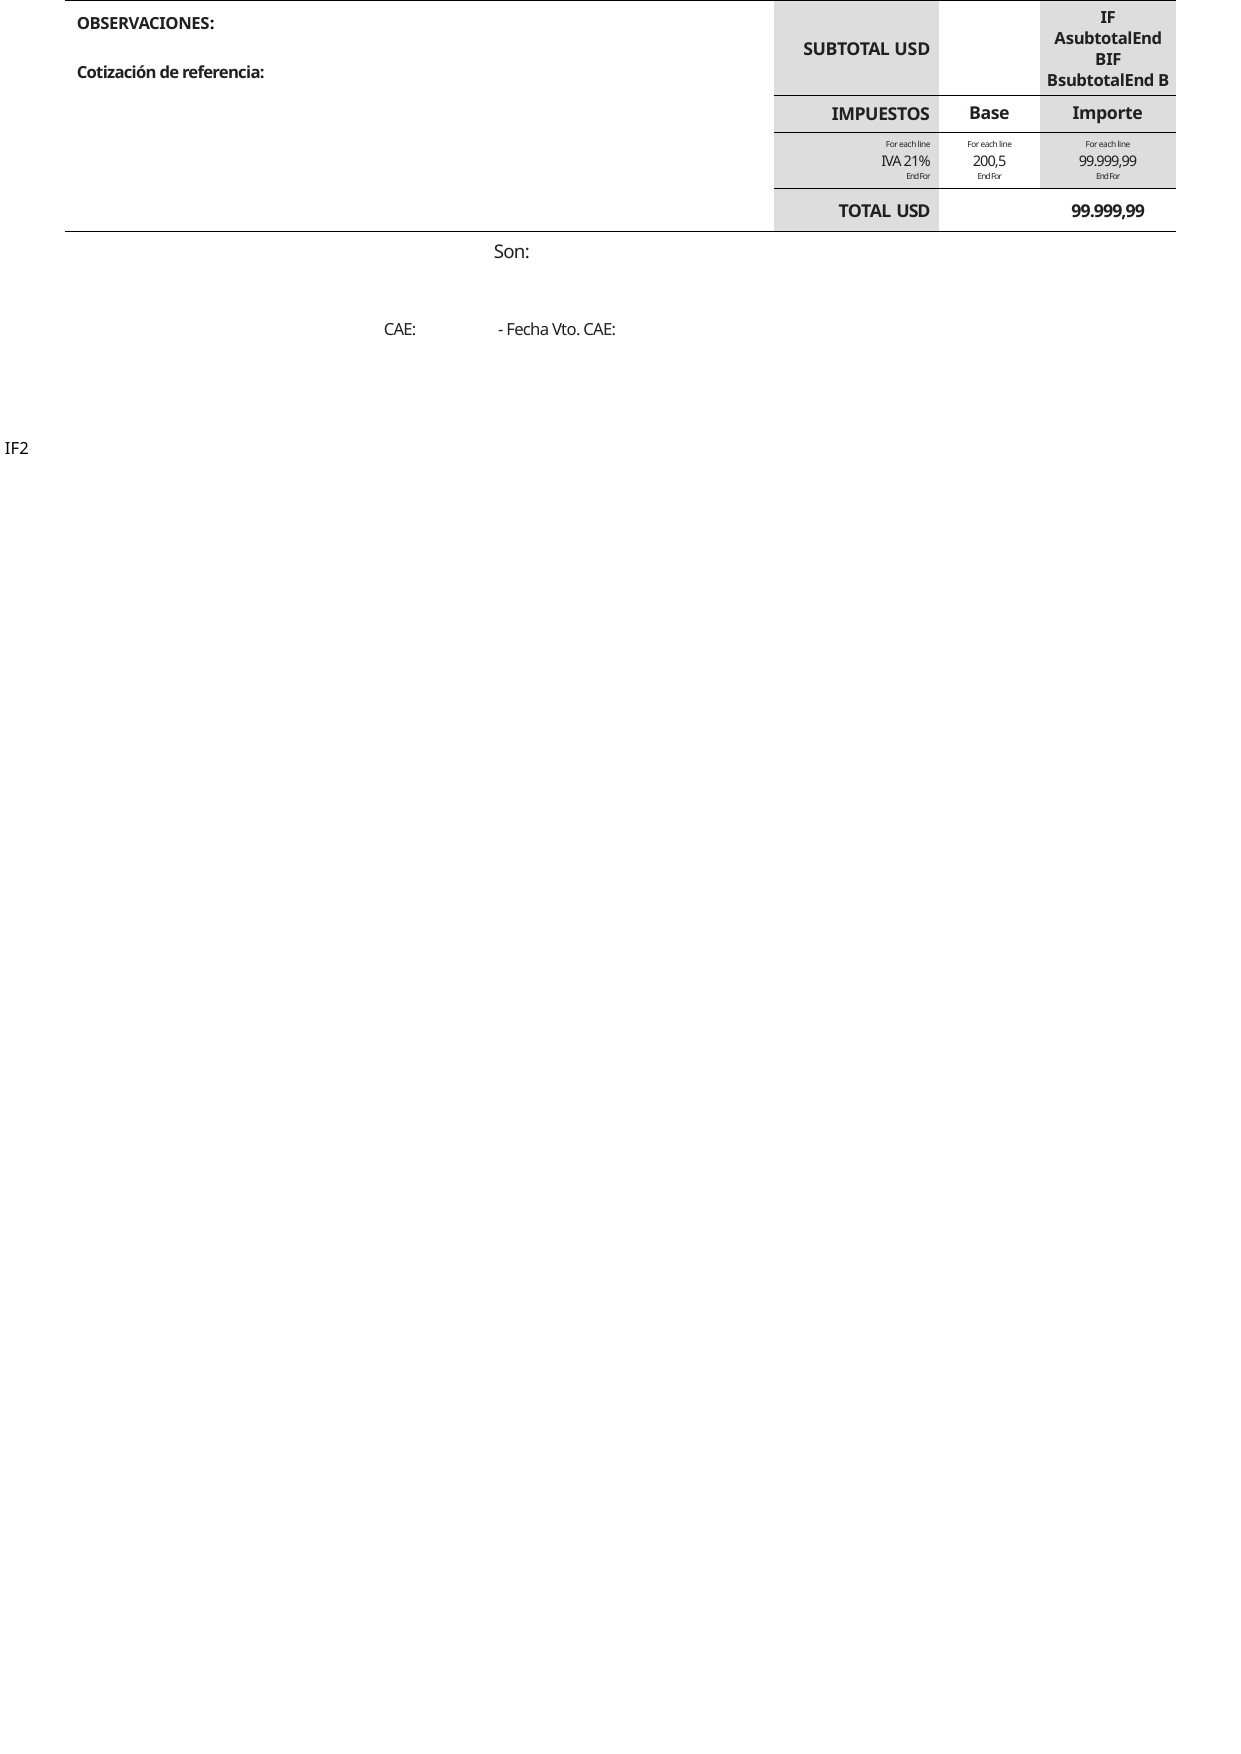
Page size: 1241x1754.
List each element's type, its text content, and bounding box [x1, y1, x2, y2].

table_cell For each line IVA 21% End For [774, 133, 939, 188]
table_header CAE: <o.afip_cae> - Fecha Vto. CAE: <formatLang(o.afip_cae_due,date=True)> [66, 312, 1178, 344]
table_cell IMPUESTOS [774, 96, 939, 132]
table_header SUBTOTAL USD [774, 1, 939, 95]
table_cell <o.afip_barcode> [66, 400, 1178, 430]
table_cell TOTAL USD [774, 189, 939, 231]
table_cell Son: <o.currency_id.name or o.company_id.currency_id.name> <number_to_string(o.amount_total)> [65, 232, 1176, 264]
table_cell 99.999,99 [1040, 189, 1176, 231]
table_cell Importe [1040, 96, 1176, 132]
table_cell For each line 200,5 End For [939, 133, 1040, 188]
table_cell [66, 344, 1178, 400]
text IF2 [0, 436, 1240, 459]
table_header IF AsubtotalEnd BIF BsubtotalEnd B [1040, 1, 1176, 95]
table_header [939, 1, 1040, 95]
table_cell For each line 99.999,99 End For [1040, 133, 1176, 188]
table_header OBSERVACIONES: <o.comment> <if test="o._fields.get('move_currency_id') and o.move_currency_id.name"> Cotización de referencia: <"%s%s = %s%s" % (o.currency_id.name, o.move_inverse_currency_rate, o.move_currency_id.name, o.currency_rate)> </if> <o.journal_id.afip_ws == 'wsbfe' and "EL ADQUIRENTE ASUME EL COMPROMISO, EN CARÁCTER DE DECLARACION JURADA, DE NO EXPORTAR EL BIEN DURANTE EL PLAZO DE TRES 3 AÑOS CONTADOS A PARTIR DE SU ADQUISICION" or ""> [65, 1, 774, 231]
table_cell [939, 189, 1040, 231]
table_cell Base [939, 96, 1040, 132]
